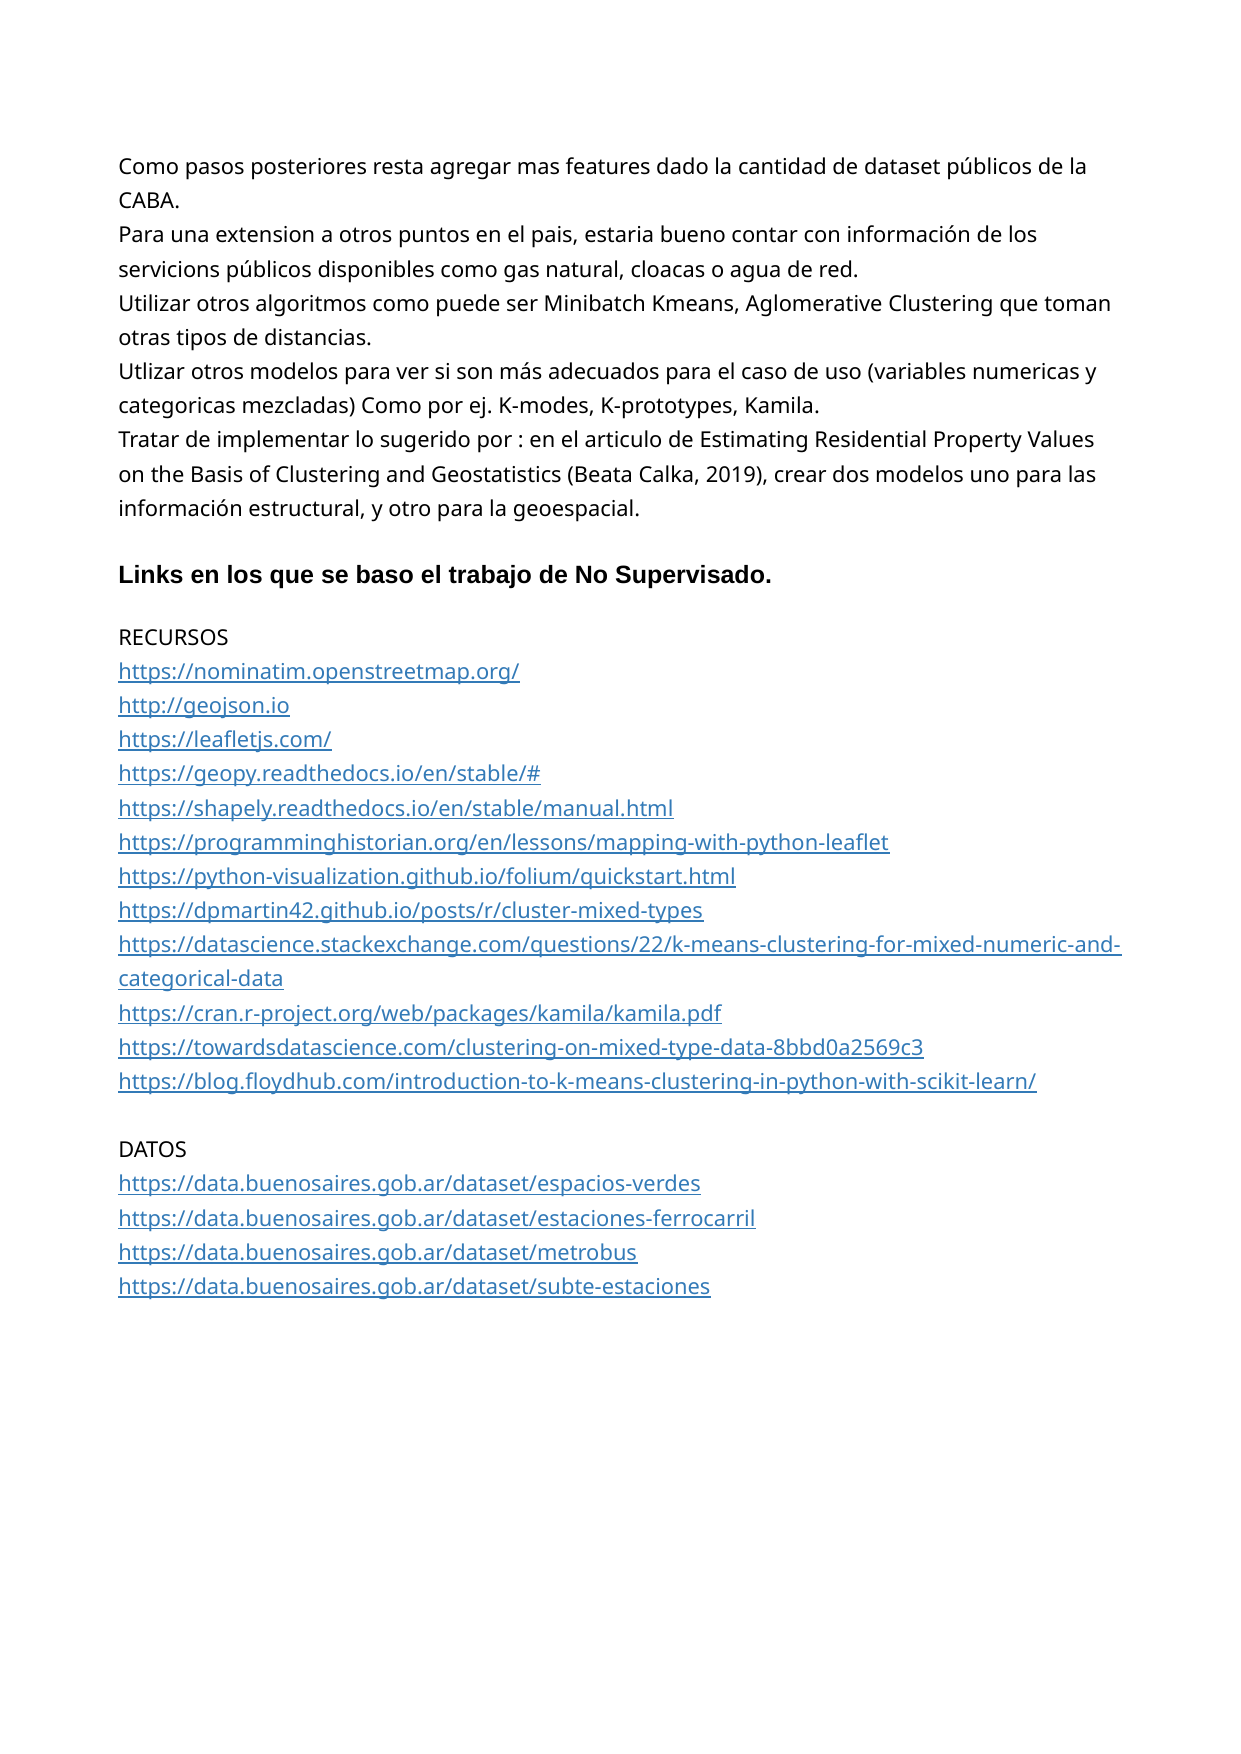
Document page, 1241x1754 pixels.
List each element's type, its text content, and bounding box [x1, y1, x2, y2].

text https://data.buenosaires.gob.ar/dataset/estaciones-ferrocarril [118, 1203, 1122, 1232]
text https://dpmartin42.github.io/posts/r/cluster-mixed-types [118, 895, 1122, 925]
text https://data.buenosaires.gob.ar/dataset/subte-estaciones [118, 1271, 1122, 1301]
text https://programminghistorian.org/en/lessons/mapping-with-python-leaflet [118, 827, 1122, 857]
text RECURSOS [118, 622, 1122, 652]
text Tratar de implementar lo sugerido por : en el articulo de Estimating Residential Property Values on the Basis of Clustering and Geostatistics (Beata Calka, 2019), crear dos modelos uno para las información estructural, y otro para la geoespacial. [118, 424, 1122, 523]
text https://shapely.readthedocs.io/en/stable/manual.html [118, 793, 1122, 822]
text https://python-visualization.github.io/folium/quickstart.html [118, 861, 1122, 891]
text https://leafletjs.com/ [118, 724, 1122, 754]
text https://towardsdatascience.com/clustering-on-mixed-type-data-8bbd0a2569c3 [118, 1032, 1122, 1062]
text Utlizar otros modelos para ver si son más adecuados para el caso de uso (variables numericas y categoricas mezcladas) Como por ej. K-modes, K-prototypes, Kamila. [118, 356, 1122, 420]
text https://data.buenosaires.gob.ar/dataset/espacios-verdes [118, 1168, 1122, 1198]
text https://geopy.readthedocs.io/en/stable/# [118, 758, 1122, 788]
text https://blog.floydhub.com/introduction-to-k-means-clustering-in-python-with-scikit-learn/ [118, 1066, 1122, 1096]
text Como pasos posteriores resta agregar mas features dado la cantidad de dataset públicos de la CABA. [118, 151, 1122, 215]
text Utilizar otros algoritmos como puede ser Minibatch Kmeans, Aglomerative Clustering que toman otras tipos de distancias. [118, 288, 1122, 352]
text https://datascience.stackexchange.com/questions/22/k-means-clustering-for-mixed-numeric-and- [118, 929, 1122, 954]
text Para una extension a otros puntos en el pais, estaria bueno contar con información de los servicions públicos disponibles como gas natural, cloacas o agua de red. [118, 219, 1122, 283]
text https://cran.r-project.org/web/packages/kamila/kamila.pdf [118, 998, 1122, 1027]
text https://nominatim.openstreetmap.org/ [118, 656, 1122, 686]
text https://data.buenosaires.gob.ar/dataset/metrobus [118, 1237, 1122, 1267]
text http://geojson.io [118, 690, 1122, 720]
text categorical-data [118, 956, 1122, 993]
text DATOS [118, 1134, 1122, 1164]
subtitle Links en los que se baso el trabajo de No Supervisado. [118, 560, 1122, 589]
